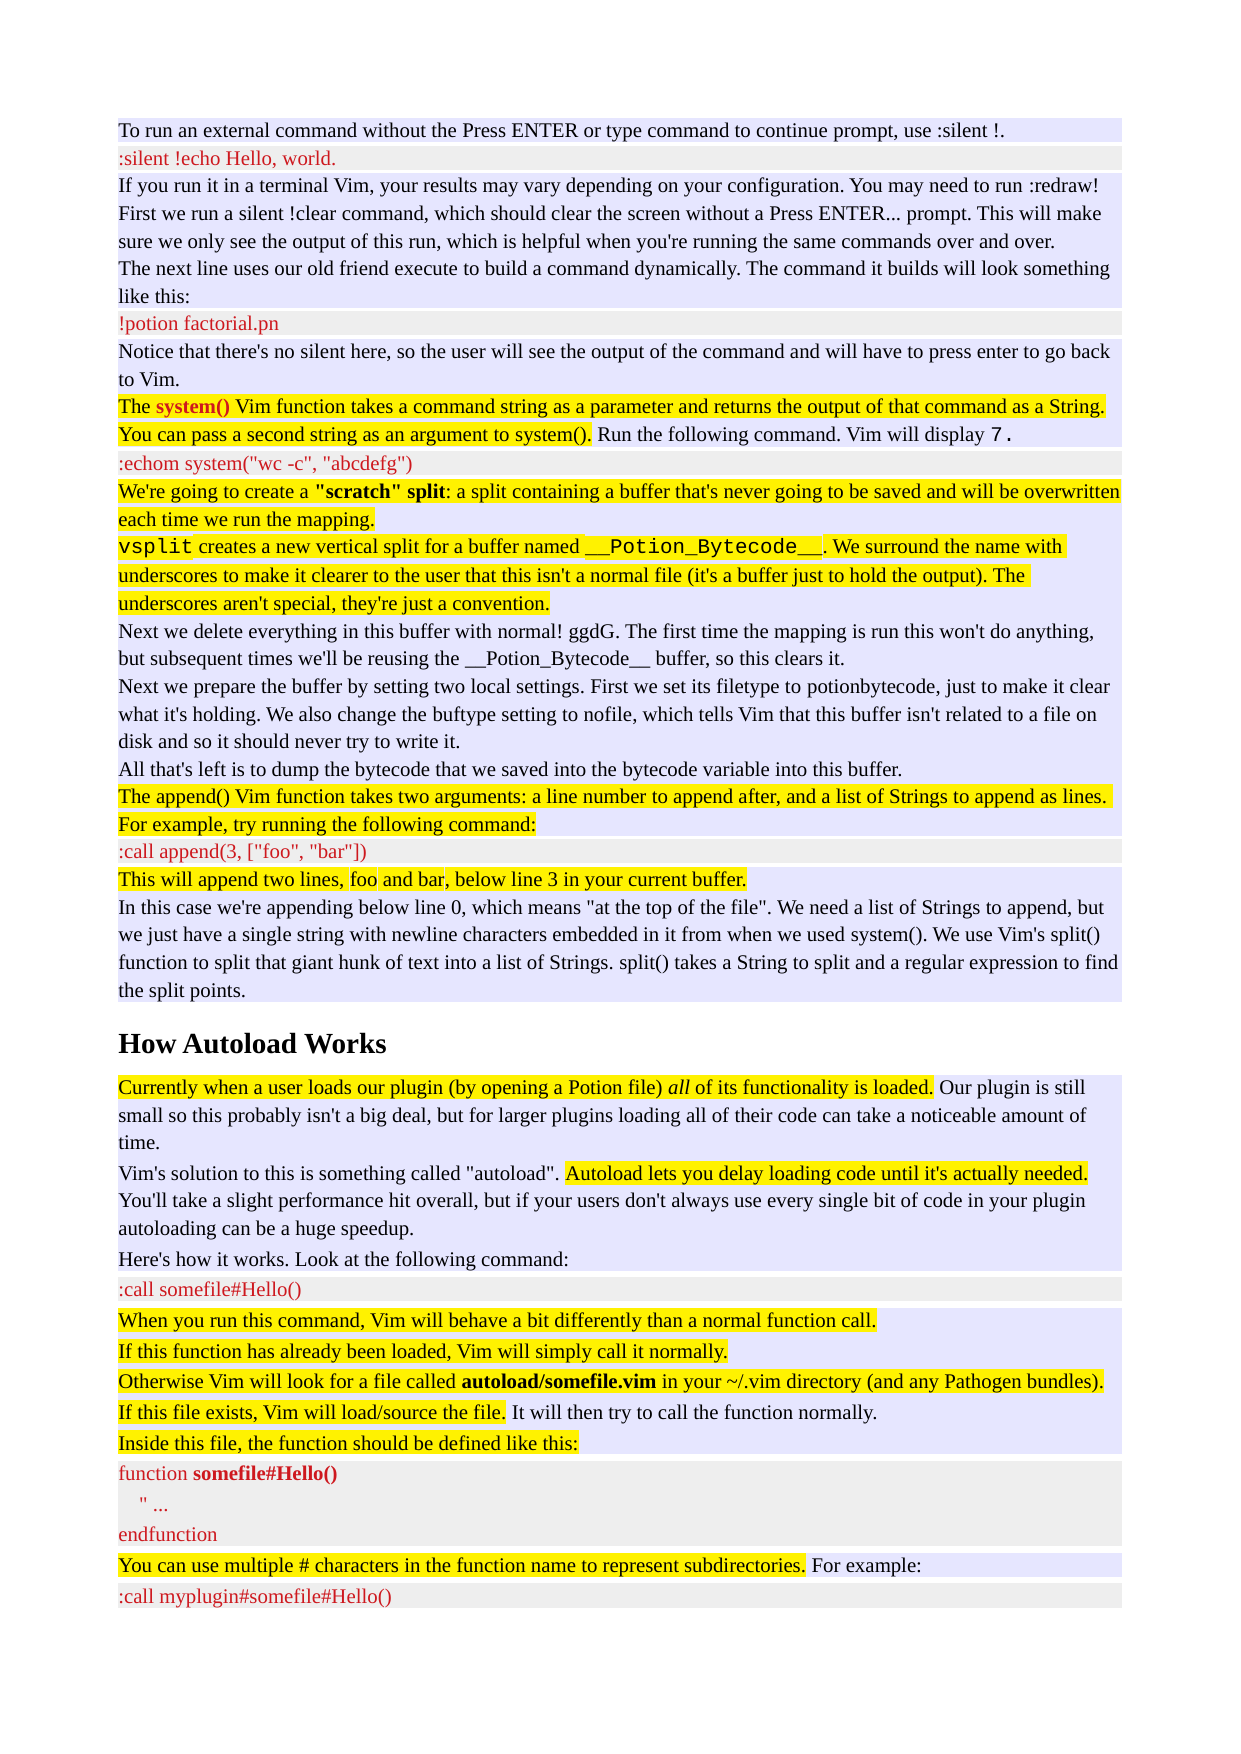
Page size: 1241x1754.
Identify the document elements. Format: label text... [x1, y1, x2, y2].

text We're going to create a "scratch" split: a split containing a buffer that's never going to be saved and will be overwritten each time we run the mapping. [118, 479, 1122, 531]
subtitle How Autoload Works [118, 1026, 1122, 1059]
text :call myplugin#somefile#Hello() [118, 1583, 1122, 1608]
text Otherwise Vim will look for a file called autoload/somefile.vim in your ~/.vim directory (and any Pathogen bundles). [118, 1369, 1122, 1393]
text function somefile#Hello() [118, 1461, 1122, 1485]
text !potion factorial.pn [118, 311, 1122, 335]
text If you run it in a terminal Vim, your results may vary depending on your configuration. You may need to run :redraw! [118, 173, 1122, 197]
text If this function has already been loaded, Vim will simply call it normally. [118, 1338, 1122, 1363]
text You can pass a second string as an argument to system(). Run the following command. Vim will display 7. [118, 422, 1122, 447]
text To run an external command without the Press ENTER or type command to continue prompt, use :silent !. [118, 118, 1122, 142]
text The system() Vim function takes a command string as a parameter and returns the output of that command as a String. [118, 394, 1122, 418]
text Next we prepare the buffer by setting two local settings. First we set its filetype to potionbytecode, just to make it clear what it's holding. We also change the buftype setting to nofile, which tells Vim that this buffer isn't related to a file on disk and so it should never try to write it. [118, 674, 1122, 753]
text Notice that there's no silent here, so the user will see the output of the command and will have to press enter to go back to Vim. [118, 339, 1122, 391]
text All that's left is to dump the bytecode that we saved into the bytecode variable into this buffer. [118, 757, 1122, 781]
text endfunction [118, 1522, 1122, 1546]
text First we run a silent !clear command, which should clear the screen without a Press ENTER... prompt. This will make sure we only see the output of this run, which is helpful when you're running the same commands over and over. [118, 201, 1122, 253]
text :silent !echo Hello, world. [118, 146, 1122, 170]
text This will append two lines, foo and bar, below line 3 in your current buffer. [118, 867, 1122, 891]
text Next we delete everything in this buffer with normal! ggdG. The first time the mapping is run this won't do anything, but subsequent times we'll be reusing the __Potion_Bytecode__ buffer, so this clears it. [118, 619, 1122, 670]
text In this case we're appending below line 0, which means "at the top of the file". We need a list of Strings to append, but we just have a single string with newline characters embedded in it from when we used system(). We use Vim's split() function to split that giant hunk of text into a list of Strings. split() takes a String to split and a regular expression to find the split points. [118, 895, 1122, 1002]
text The append() Vim function takes two arguments: a line number to append after, and a list of Strings to append as lines. For example, try running the following command: [118, 784, 1122, 836]
text :call somefile#Hello() [118, 1277, 1122, 1301]
text vsplit creates a new vertical split for a buffer named __Potion_Bytecode__. We surround the name with underscores to make it clearer to the user that this isn't a normal file (it's a buffer just to hold the output). The underscores aren't special, they're just a convention. [118, 534, 1122, 615]
text You can use multiple # characters in the function name to represent subdirectories. For example: [118, 1553, 1122, 1577]
text The next line uses our old friend execute to build a command dynamically. The command it builds will look something like this: [118, 256, 1122, 308]
text :echom system("wc -c", "abcdefg") [118, 451, 1122, 475]
text Inside this file, the function should be defined like this: [118, 1430, 1122, 1454]
text " ... [118, 1492, 1122, 1516]
text When you run this command, Vim will behave a bit differently than a normal function call. [118, 1308, 1122, 1332]
text :call append(3, ["foo", "bar"]) [118, 839, 1122, 863]
text Currently when a user loads our plugin (by opening a Potion file) all of its functionality is loaded. Our plugin is still small so this probably isn't a big deal, but for larger plugins loading all of their code can take a noticeable amount of time. [118, 1075, 1122, 1154]
text If this file exists, Vim will load/source the file. It will then try to call the function normally. [118, 1400, 1122, 1424]
text Here's how it works. Look at the following command: [118, 1247, 1122, 1271]
text Vim's solution to this is something called "autoload". Autoload lets you delay loading code until it's actually needed. You'll take a slight performance hit overall, but if your users don't always use every single bit of code in your plugin autoloading can be a huge speedup. [118, 1161, 1122, 1240]
